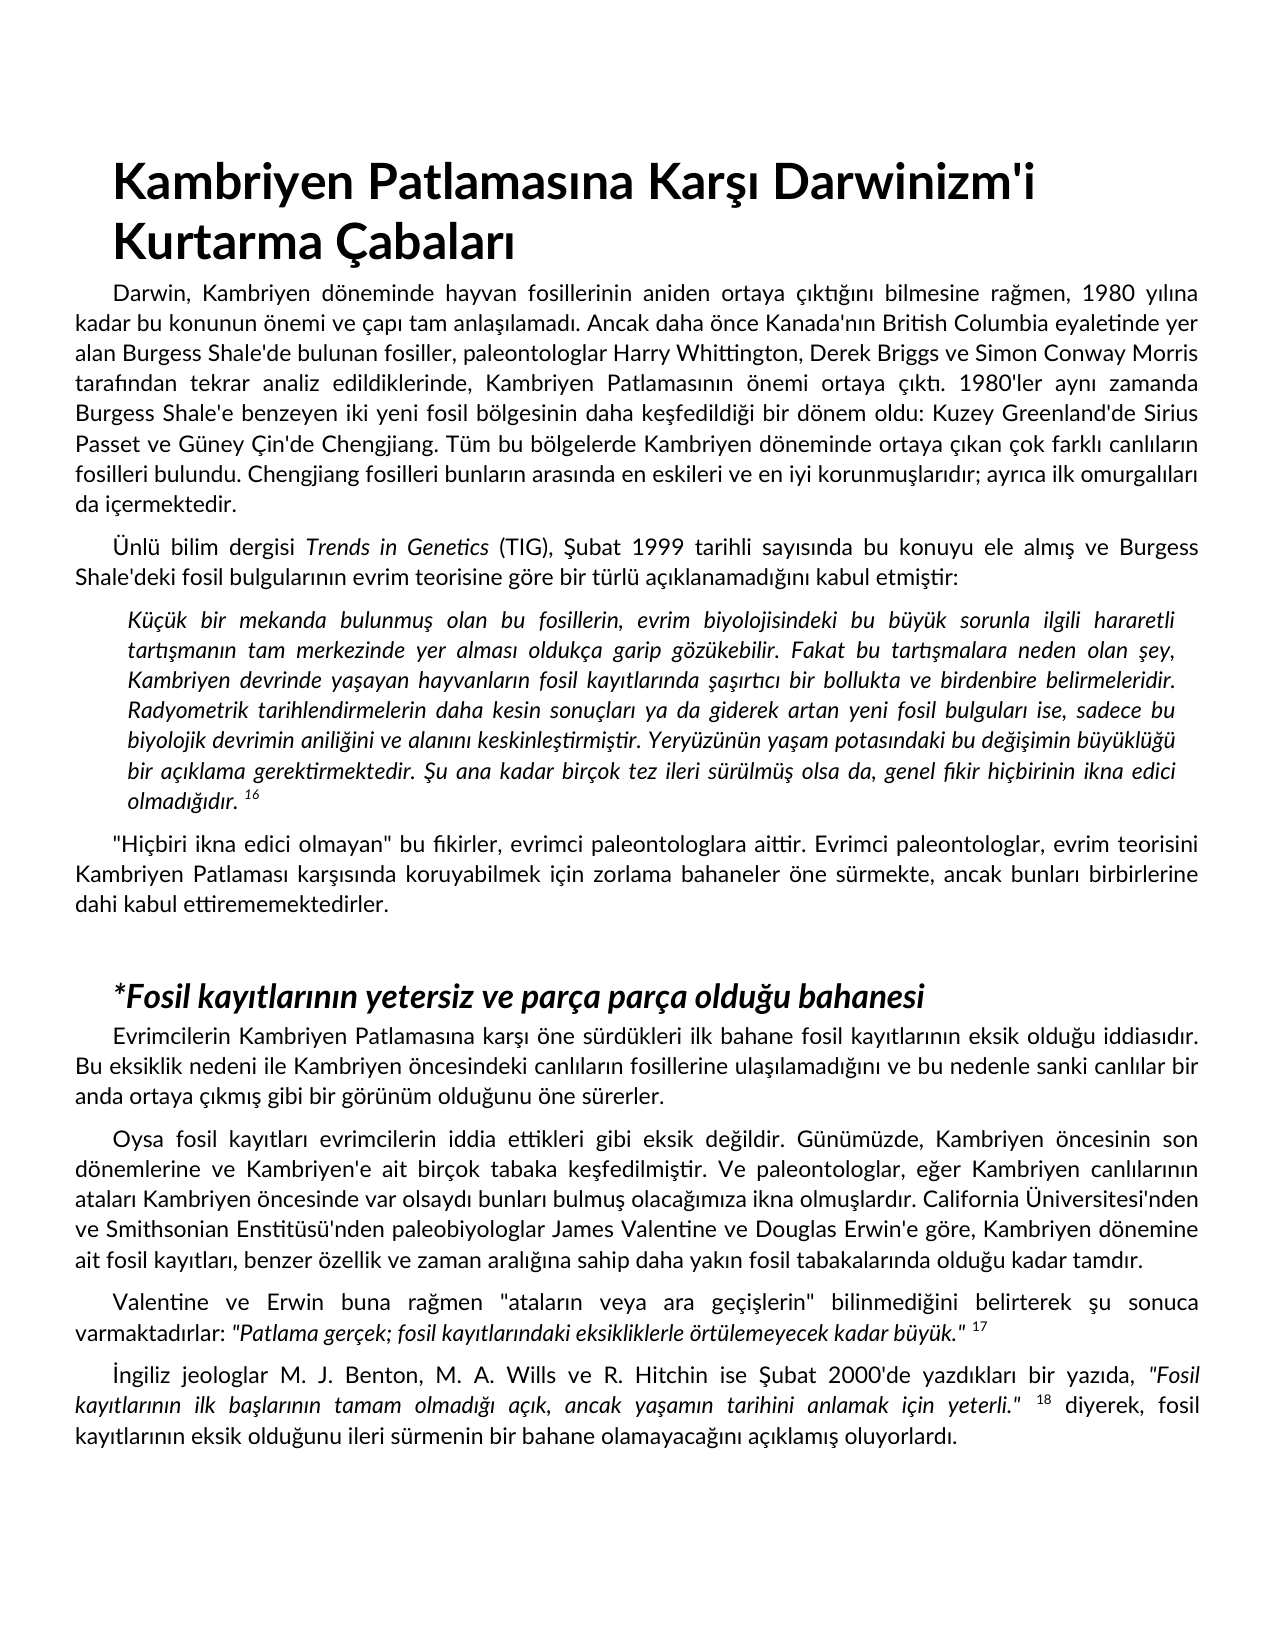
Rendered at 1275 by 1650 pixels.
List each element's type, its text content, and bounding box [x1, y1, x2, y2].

text Evrimcilerin Kambriyen Patlamasına karşı öne sürdükleri ilk bahane fosil kayıtlarının eksik olduğu iddiasıdır. Bu eksiklik nedeni ile Kambriyen öncesindeki canlıların fosillerine ulaşılamadığını ve bu nedenle sanki canlılar bir anda ortaya çıkmış gibi bir görünüm olduğunu öne sürerler. [75, 1021, 1200, 1109]
text Oysa fosil kayıtları evrimcilerin iddia ettikleri gibi eksik değildir. Günümüzde, Kambriyen öncesinin son dönemlerine ve Kambriyen'e ait birçok tabaka keşfedilmiştir. Ve paleontologlar, eğer Kambriyen canlılarının ataları Kambriyen öncesinde var olsaydı bunları bulmuş olacağımıza ikna olmuşlardır. California Üniversitesi'nden ve Smithsonian Enstitüsü'nden paleobiyologlar James Valentine ve Douglas Erwin'e göre, Kambriyen dönemine ait fosil kayıtları, benzer özellik ve zaman aralığına sahip daha yakın fosil tabakalarında olduğu kadar tamdır. [75, 1124, 1200, 1273]
subtitle Kambriyen Patlamasına Karşı Darwinizm'i Kurtarma Çabaları [112, 150, 1200, 270]
subtitle *Fosil kayıtlarının yetersiz ve parça parça olduğu bahanesi [112, 975, 1200, 1015]
text "Hiçbiri ikna edici olmayan" bu fikirler, evrimci paleontologlara aittir. Evrimci paleontologlar, evrim teorisini Kambriyen Patlaması karşısında koruyabilmek için zorlama bahaneler öne sürmekte, ancak bunları birbirlerine dahi kabul ettirememektedirler. [75, 829, 1200, 917]
text Darwin, Kambriyen döneminde hayvan fosillerinin aniden ortaya çıktığını bilmesine rağmen, 1980 yılına kadar bu konunun önemi ve çapı tam anlaşılamadı. Ancak daha önce Kanada'nın British Columbia eyaletinde yer alan Burgess Shale'de bulunan fosiller, paleontologlar Harry Whittington, Derek Briggs ve Simon Conway Morris tarafından tekrar analiz edildiklerinde, Kambriyen Patlamasının önemi ortaya çıktı. 1980'ler aynı zamanda Burgess Shale'e benzeyen iki yeni fosil bölgesinin daha keşfedildiği bir dönem oldu: Kuzey Greenland'de Sirius Passet ve Güney Çin'de Chengjiang. Tüm bu bölgelerde Kambriyen döneminde ortaya çıkan çok farklı canlıların fosilleri bulundu. Chengjiang fosilleri bunların arasında en eskileri ve en iyi korunmuşlarıdır; ayrıca ilk omurgalıları da içermektedir. [75, 278, 1200, 517]
text Valentine ve Erwin buna rağmen "ataların veya ara geçişlerin" bilinmediğini belirterek şu sonuca varmaktadırlar: "Patlama gerçek; fosil kayıtlarındaki eksikliklerle örtülemeyecek kadar büyük." 17 [75, 1288, 1200, 1346]
text Küçük bir mekanda bulunmuş olan bu fosillerin, evrim biyolojisindeki bu büyük sorunla ilgili hararetli tartışmanın tam merkezinde yer alması oldukça garip gözükebilir. Fakat bu tartışmalara neden olan şey, Kambriyen devrinde yaşayan hayvanların fosil kayıtlarında şaşırtıcı bir bollukta ve birdenbire belirmeleridir. Radyometrik tarihlendirmelerin daha kesin sonuçları ya da giderek artan yeni fosil bulguları ise, sadece bu biyolojik devrimin aniliğini ve alanını keskinleştirmiştir. Yeryüzünün yaşam potasındaki bu değişimin büyüklüğü bir açıklama gerektirmektedir. Şu ana kadar birçok tez ileri sürülmüş olsa da, genel fikir hiçbirinin ikna edici olmadığıdır. 16 [127, 605, 1177, 814]
text Ünlü bilim dergisi Trends in Genetics (TIG), Şubat 1999 tarihli sayısında bu konuyu ele almış ve Burgess Shale'deki fosil bulgularının evrim teorisine göre bir türlü açıklanamadığını kabul etmiştir: [75, 532, 1200, 590]
text İngiliz jeologlar M. J. Benton, M. A. Wills ve R. Hitchin ise Şubat 2000'de yazdıkları bir yazıda, "Fosil kayıtlarının ilk başlarının tamam olmadığı açık, ancak yaşamın tarihini anlamak için yeterli." 18 diyerek, fosil kayıtlarının eksik olduğunu ileri sürmenin bir bahane olamayacağını açıklamış oluyorlardı. [75, 1361, 1200, 1449]
